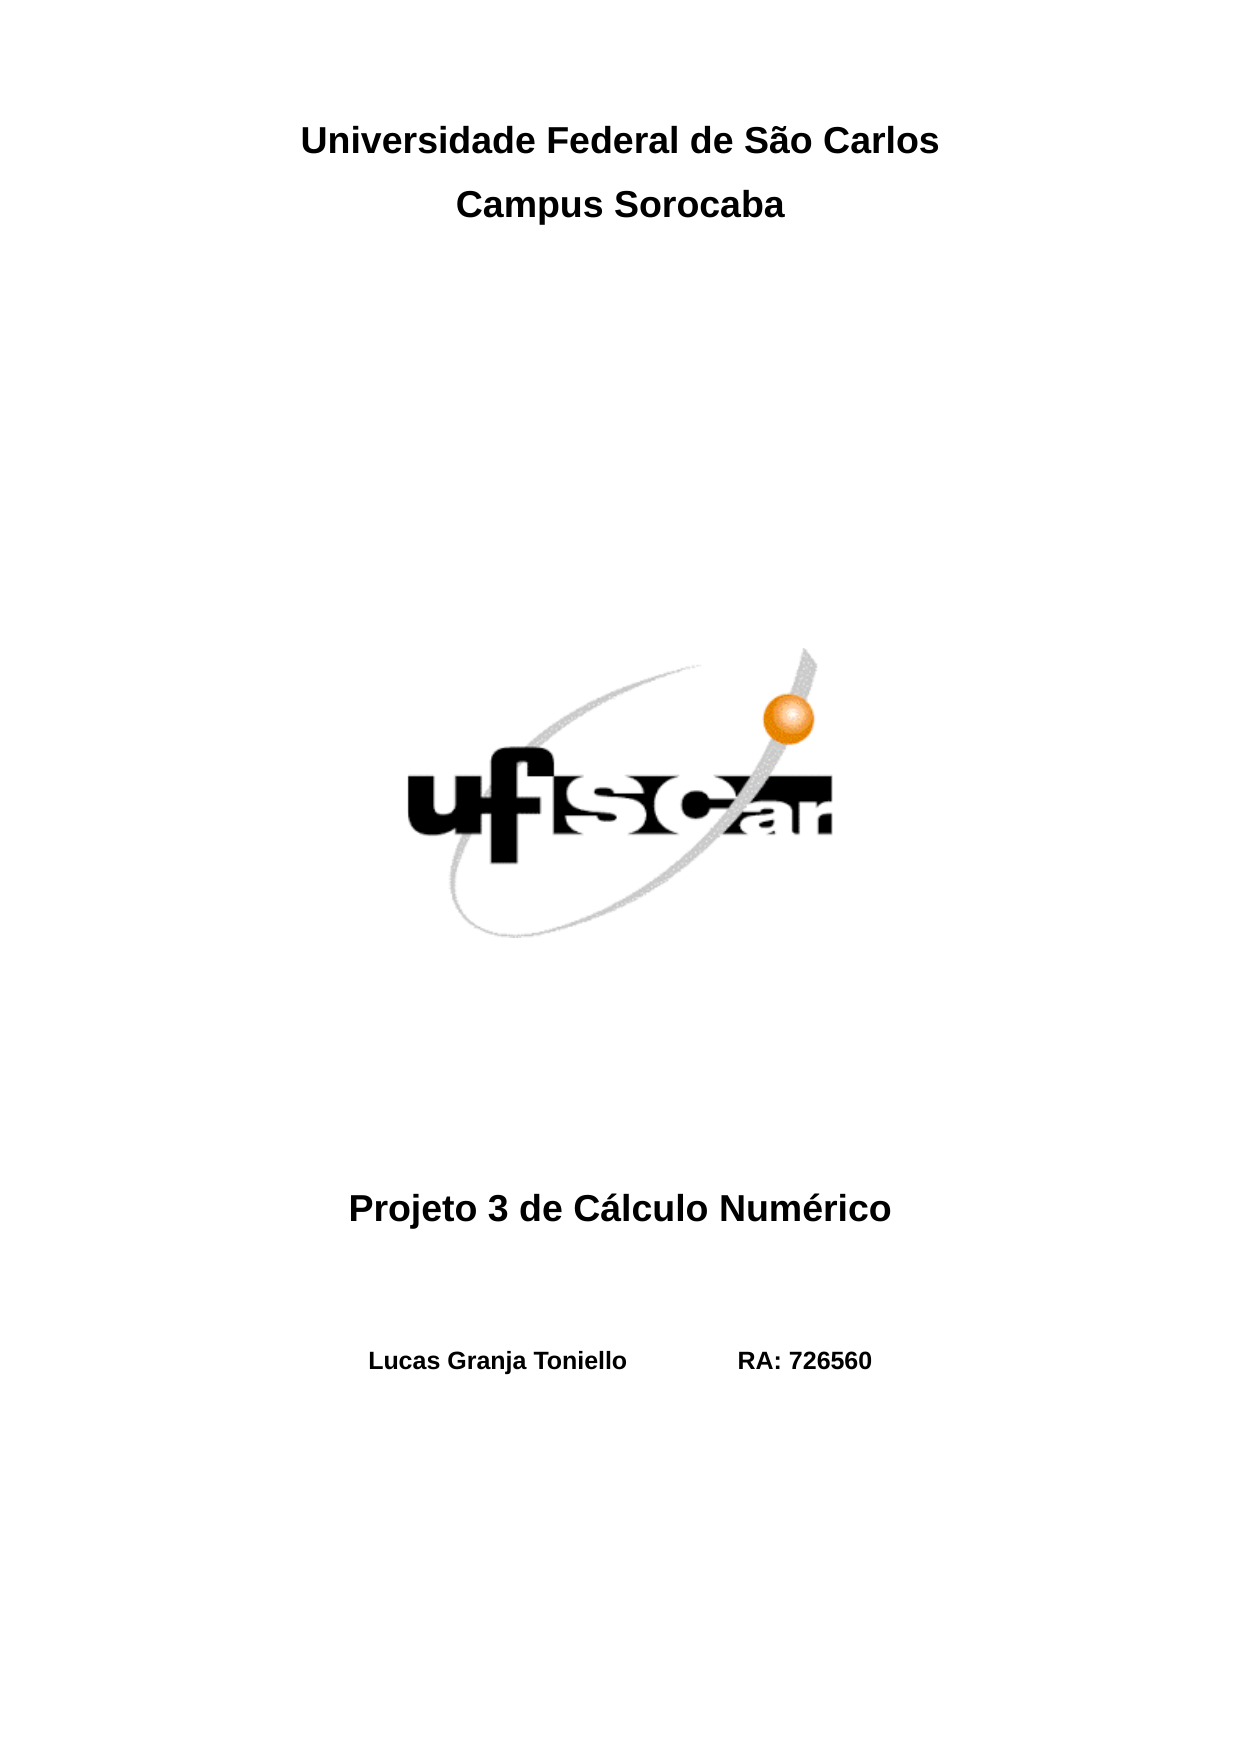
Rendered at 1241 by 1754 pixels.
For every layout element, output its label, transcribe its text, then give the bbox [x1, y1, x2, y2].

text Universidade Federal de São Carlos [118, 118, 1122, 161]
text Campus Sorocaba [118, 182, 1122, 225]
picture [407, 648, 833, 938]
text Lucas Granja Toniello RA: 726560 [118, 1346, 1122, 1374]
text Projeto 3 de Cálculo Numérico [118, 1151, 1122, 1229]
